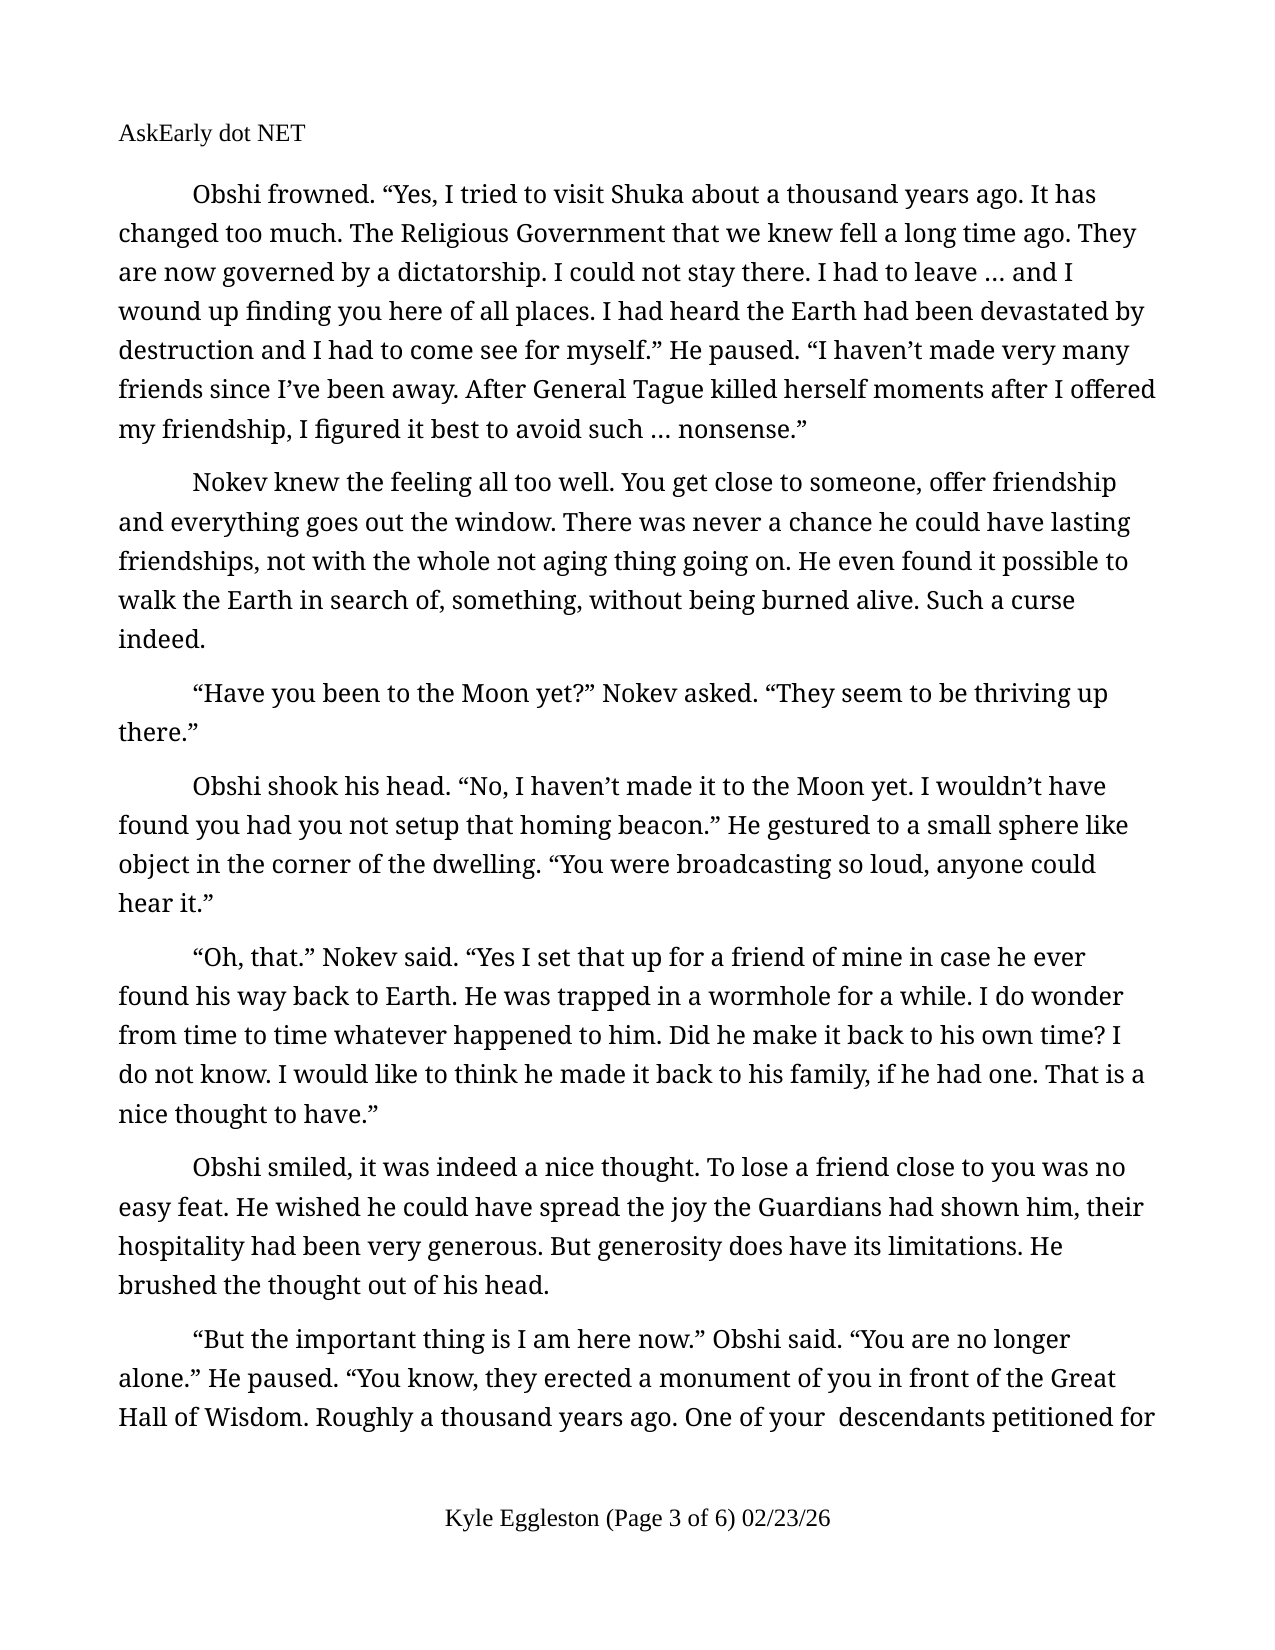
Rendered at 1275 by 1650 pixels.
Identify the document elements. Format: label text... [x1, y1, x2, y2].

text Obshi shook his head. “No, I haven’t made it to the Moon yet. I wouldn’t have found you had you not setup that homing beacon.” He gestured to a small sphere like object in the corner of the dwelling. “You were broadcasting so loud, anyone could hear it.” [118, 768, 1157, 920]
text “But the important thing is I am here now.” Obshi said. “You are no longer alone.” He paused. “You know, they erected a monument of you in front of the Great Hall of Wisdom. Roughly a thousand years ago. One of your descendants petitioned for [118, 1321, 1157, 1434]
text Nokev knew the feeling all too well. You get close to someone, offer friendship and everything goes out the window. There was never a chance he could have lasting friendships, not with the whole not aging thing going on. He even found it possible to walk the Earth in search of, something, without being burned alive. Such a curse indeed. [118, 465, 1157, 656]
text “Have you been to the Moon yet?” Nokev asked. “They seem to be thriving up there.” [118, 676, 1157, 749]
text Obshi smiled, it was indeed a nice thought. To lose a friend close to you was no easy feat. He wished he could have spread the joy the Guardians had shown him, their hospitality had been very generous. But generosity does have its limitations. He brushed the thought out of his head. [118, 1150, 1157, 1302]
text “Oh, that.” Nokev said. “Yes I set that up for a friend of mine in case he ever found his way back to Earth. He was trapped in a wormhole for a while. I do wonder from time to time whatever happened to him. Did he make it back to his own time? I do not know. I would like to think he made it back to his family, if he had one. That is a nice thought to have.” [118, 940, 1157, 1130]
text Obshi frowned. “Yes, I tried to visit Shuka about a thousand years ago. It has changed too much. The Religious Government that we knew fell a long time ago. They are now governed by a dictatorship. I could not stay there. I had to leave … and I wound up finding you here of all places. I had heard the Earth had been devastated by destruction and I had to come see for myself.” He paused. “I haven’t made very many friends since I’ve been away. After General Tague killed herself moments after I offered my friendship, I figured it best to avoid such … nonsense.” [118, 176, 1157, 445]
